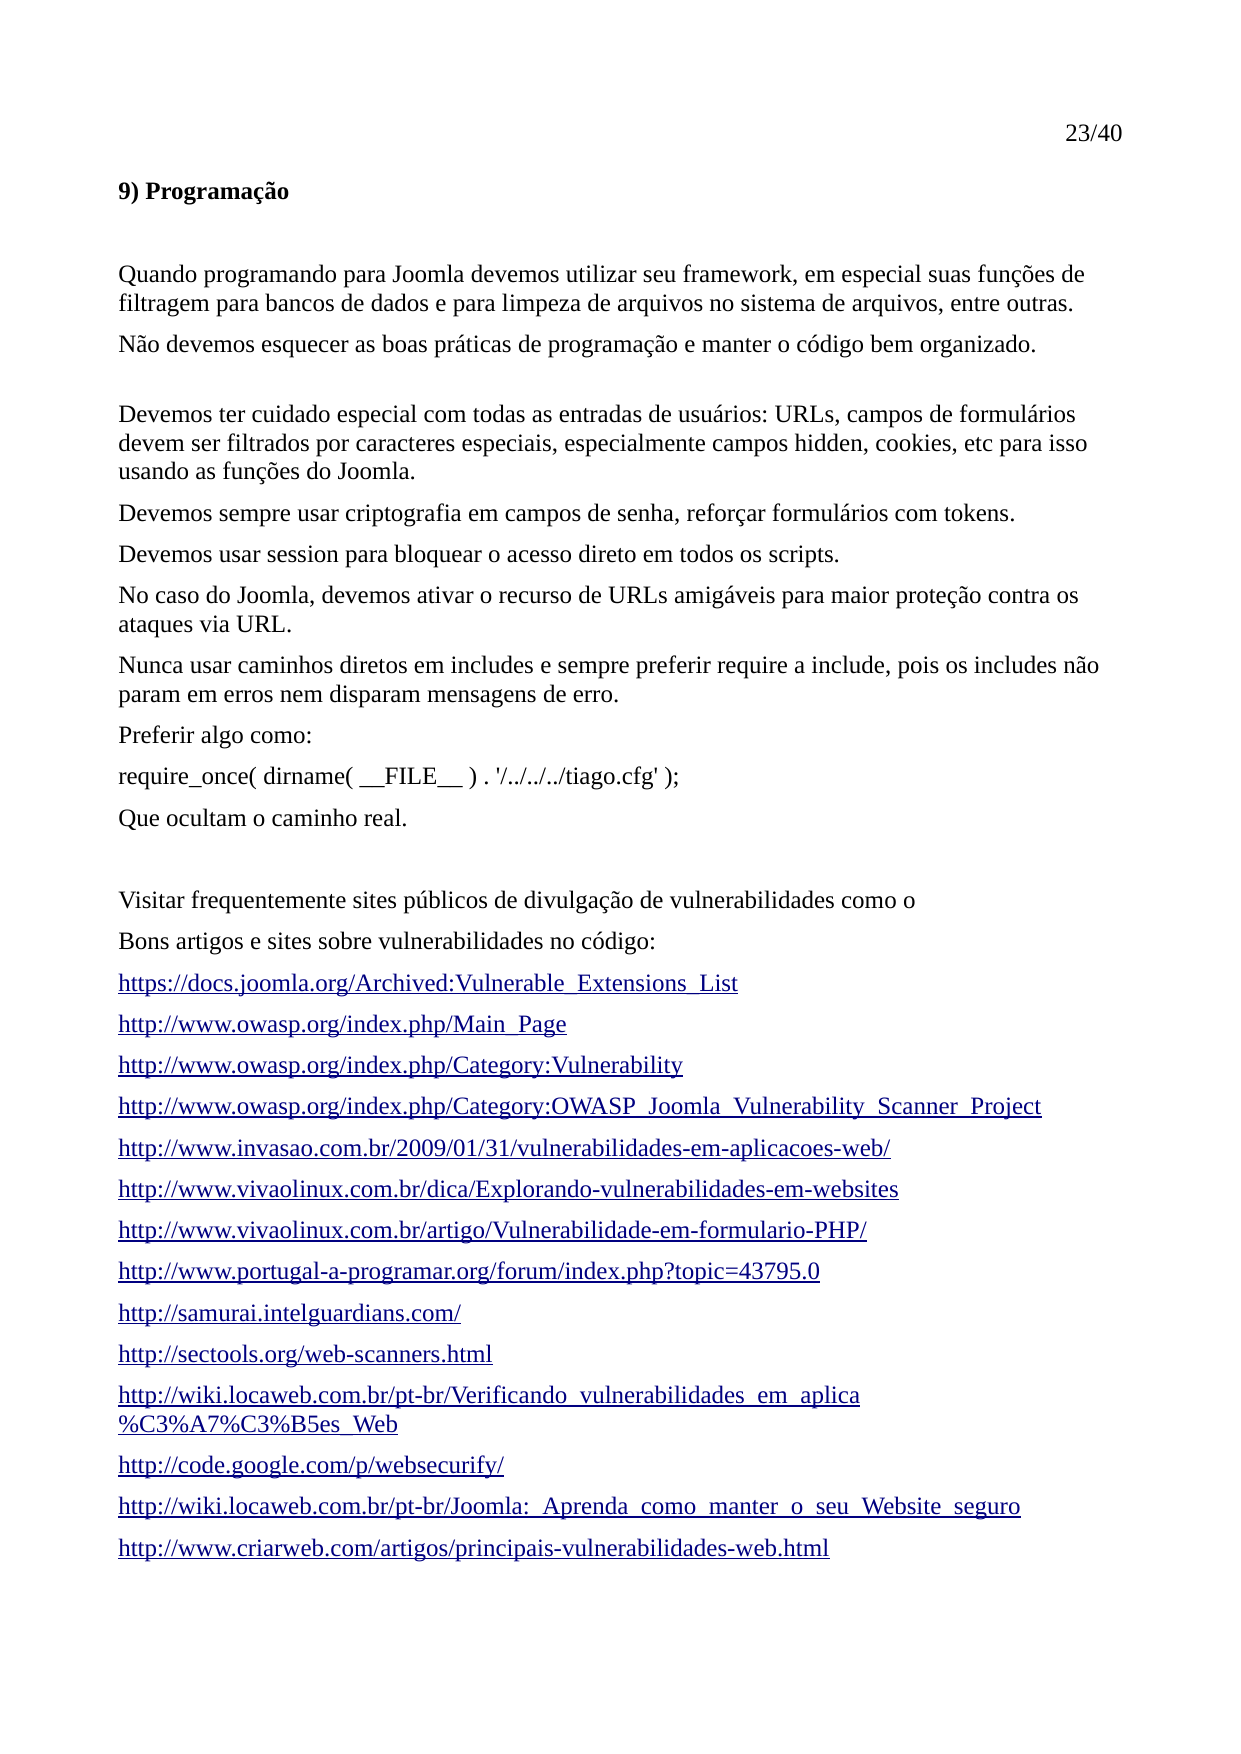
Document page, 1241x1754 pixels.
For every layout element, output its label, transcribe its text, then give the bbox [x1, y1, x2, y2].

text http://sectools.org/web-scanners.html [118, 1339, 1122, 1368]
text https://docs.joomla.org/Archived:Vulnerable_Extensions_List [118, 968, 1122, 996]
text http://wiki.locaweb.com.br/pt-br/Joomla:_Aprenda_como_manter_o_seu_Website_seguro [118, 1491, 1122, 1520]
text http://www.portugal-a-programar.org/forum/index.php?topic=43795.0 [118, 1256, 1122, 1285]
text require_once( dirname( __FILE__ ) . '/../../../tiago.cfg' ); [118, 761, 1122, 790]
text Devemos sempre usar criptografia em campos de senha, reforçar formulários com tokens. [118, 498, 1122, 526]
text Quando programando para Joomla devemos utilizar seu framework, em especial suas funções de filtragem para bancos de dados e para limpeza de arquivos no sistema de arquivos, entre outras. [118, 259, 1122, 316]
text Bons artigos e sites sobre vulnerabilidades no código: [118, 926, 1122, 955]
text No caso do Joomla, devemos ativar o recurso de URLs amigáveis para maior proteção contra os ataques via URL. [118, 580, 1122, 638]
text http://www.vivaolinux.com.br/dica/Explorando-vulnerabilidades-em-websites [118, 1174, 1122, 1203]
text http://www.invasao.com.br/2009/01/31/vulnerabilidades-em-aplicacoes-web/ [118, 1133, 1122, 1161]
text Preferir algo como: [118, 720, 1122, 749]
text http://code.google.com/p/websecurify/ [118, 1450, 1122, 1479]
text Nunca usar caminhos diretos em includes e sempre preferir require a include, pois os includes não param em erros nem disparam mensagens de erro. [118, 650, 1122, 708]
text http://www.vivaolinux.com.br/artigo/Vulnerabilidade-em-formulario-PHP/ [118, 1215, 1122, 1244]
text http://wiki.locaweb.com.br/pt-br/Verificando_vulnerabilidades_em_aplica%C3%A7%C3%B5es_Web [118, 1380, 1122, 1438]
text http://www.owasp.org/index.php/Category:OWASP_Joomla_Vulnerability_Scanner_Project [118, 1091, 1122, 1120]
text Visitar frequentemente sites públicos de divulgação de vulnerabilidades como o [118, 885, 1122, 914]
text http://samurai.intelguardians.com/ [118, 1298, 1122, 1326]
text Devemos usar session para bloquear o acesso direto em todos os scripts. [118, 539, 1122, 568]
text http://www.owasp.org/index.php/Main_Page [118, 1009, 1122, 1038]
text http://www.owasp.org/index.php/Category:Vulnerability [118, 1050, 1122, 1079]
text Que ocultam o caminho real. [118, 803, 1122, 831]
text Devemos ter cuidado especial com todas as entradas de usuários: URLs, campos de formulários devem ser filtrados por caracteres especiais, especialmente campos hidden, cookies, etc para isso usando as funções do Joomla. [118, 399, 1122, 485]
text http://www.criarweb.com/artigos/principais-vulnerabilidades-web.html [118, 1533, 1122, 1561]
text Não devemos esquecer as boas práticas de programação e manter o código bem organizado. [118, 329, 1122, 386]
text 9) Programação [118, 176, 1122, 205]
